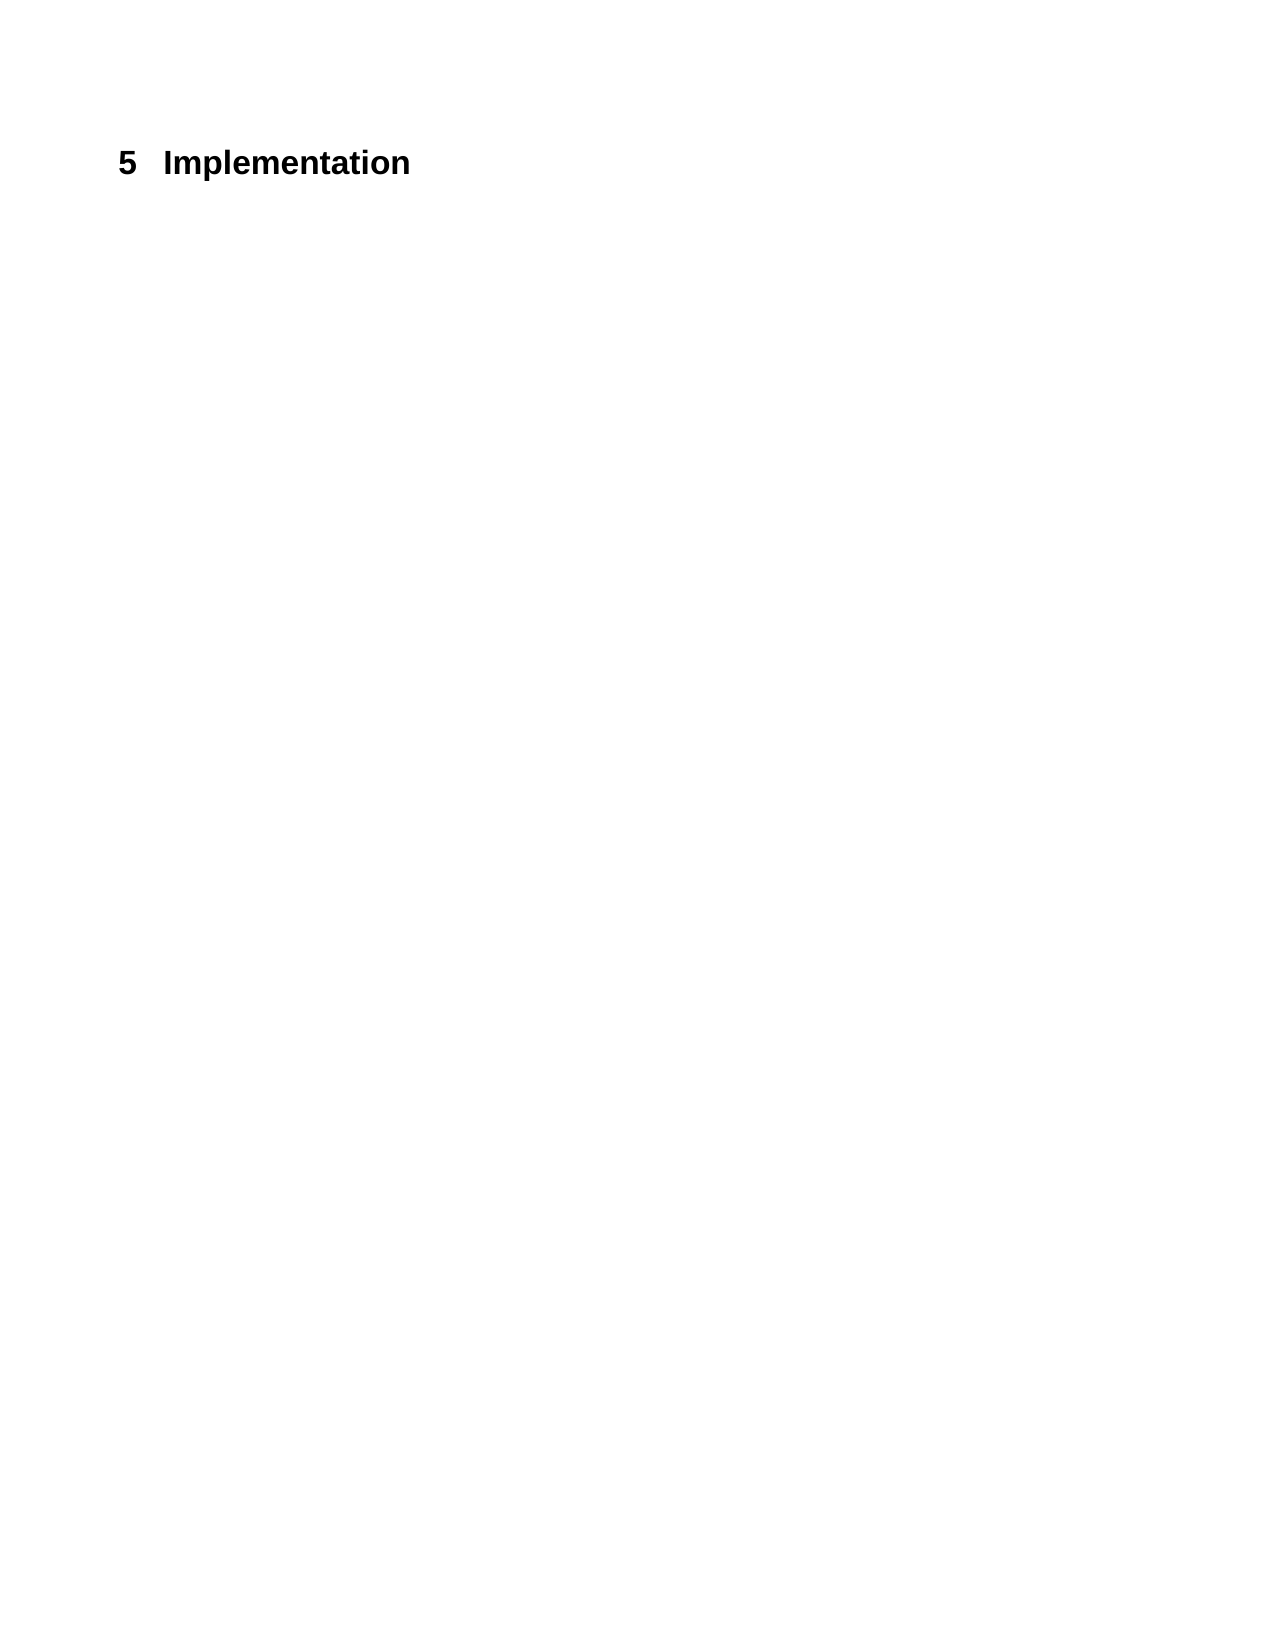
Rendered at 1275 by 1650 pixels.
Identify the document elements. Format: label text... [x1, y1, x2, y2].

subtitle Implementation [118, 143, 1157, 182]
